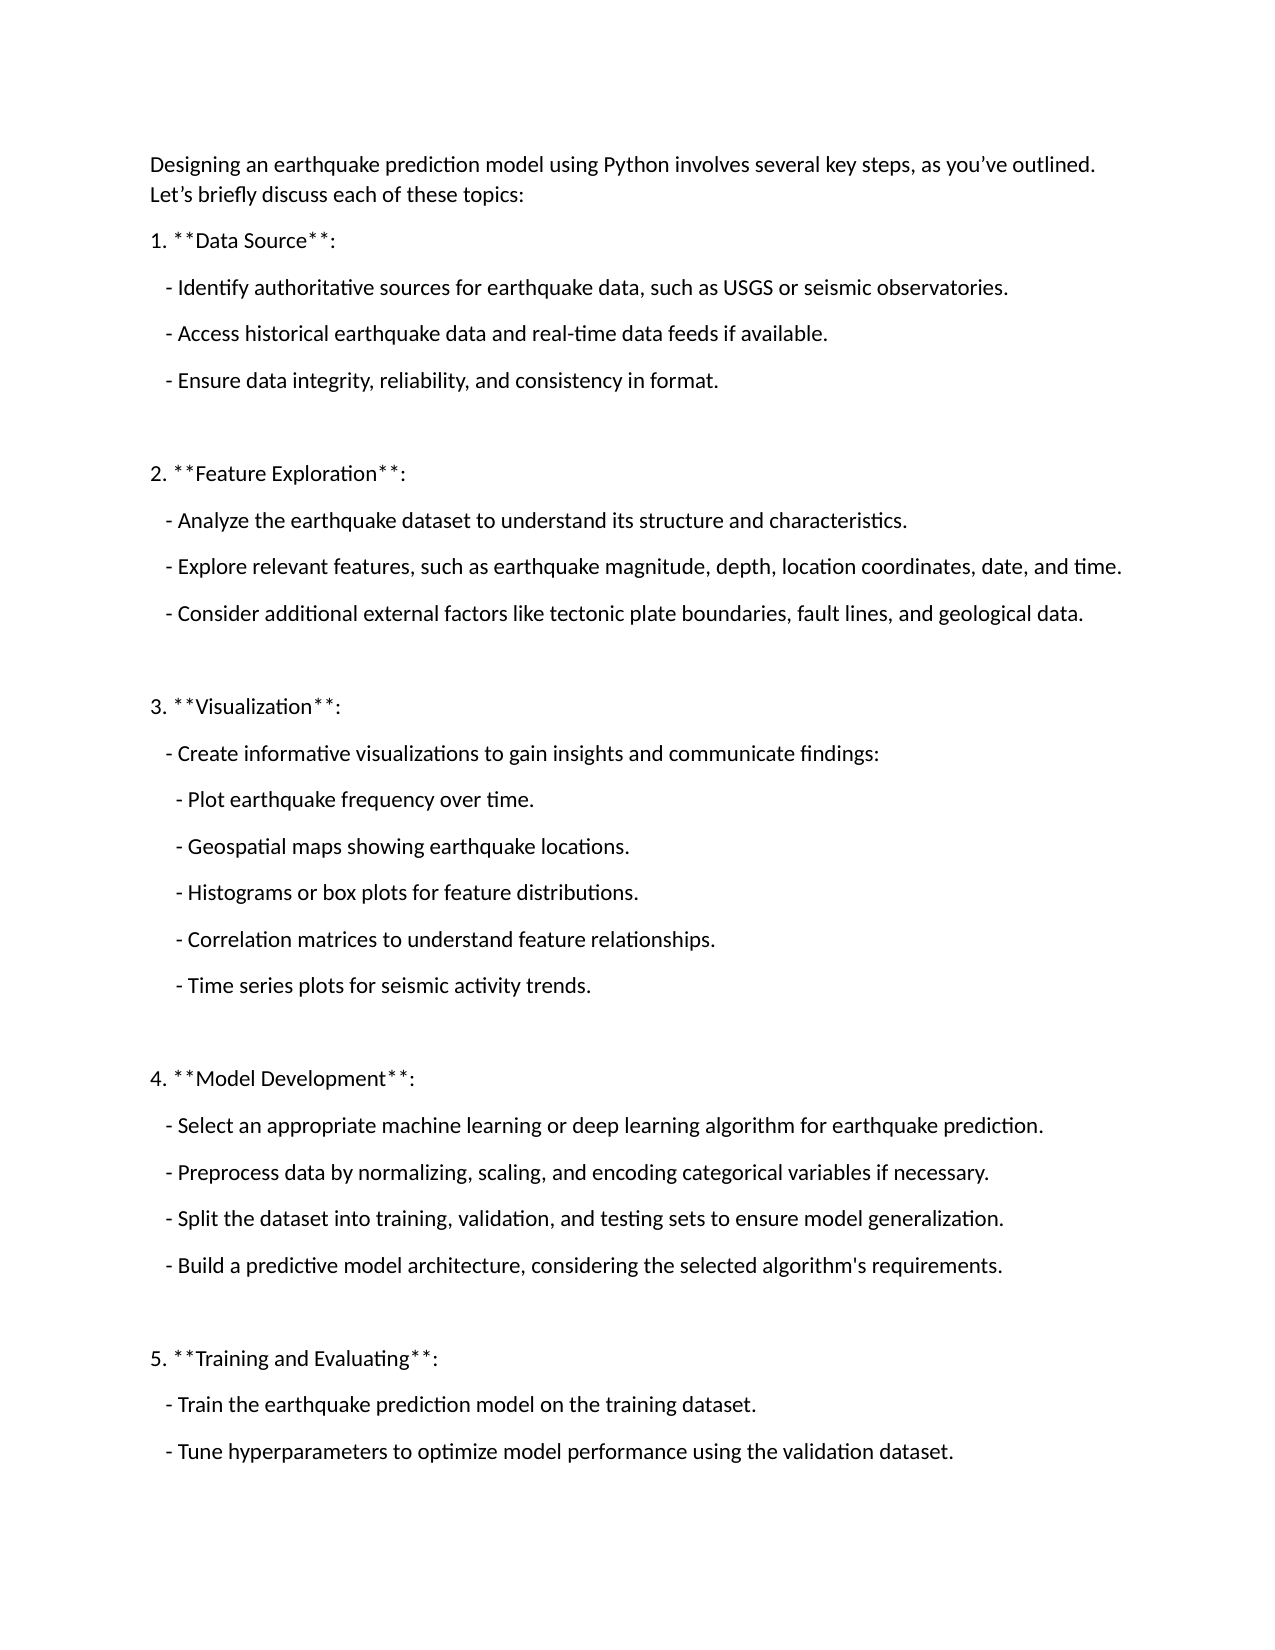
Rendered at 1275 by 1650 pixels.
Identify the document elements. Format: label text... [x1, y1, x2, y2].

text - Create informative visualizations to gain insights and communicate findings: [150, 739, 1125, 767]
text - Identify authoritative sources for earthquake data, such as USGS or seismic observatories. [150, 273, 1125, 301]
text - Split the dataset into training, validation, and testing sets to ensure model generalization. [150, 1204, 1125, 1232]
text - Consider additional external factors like tectonic plate boundaries, fault lines, and geological data. [150, 599, 1125, 627]
text - Access historical earthquake data and real-time data feeds if available. [150, 319, 1125, 348]
text 5. **Training and Evaluating**: [150, 1344, 1125, 1372]
text 4. **Model Development**: [150, 1064, 1125, 1093]
text - Select an appropriate machine learning or deep learning algorithm for earthquake prediction. [150, 1111, 1125, 1139]
text - Time series plots for seismic activity trends. [150, 971, 1125, 999]
text - Geospatial maps showing earthquake locations. [150, 832, 1125, 860]
text 2. **Feature Exploration**: [150, 459, 1125, 487]
text - Explore relevant features, such as earthquake magnitude, depth, location coordinates, date, and time. [150, 552, 1125, 580]
text - Histograms or box plots for feature distributions. [150, 878, 1125, 906]
text 1. **Data Source**: [150, 226, 1125, 254]
text - Build a predictive model architecture, considering the selected algorithm's requirements. [150, 1251, 1125, 1279]
text - Tune hyperparameters to optimize model performance using the validation dataset. [150, 1437, 1125, 1465]
text - Ensure data integrity, reliability, and consistency in format. [150, 366, 1125, 394]
text - Correlation matrices to understand feature relationships. [150, 925, 1125, 953]
text Designing an earthquake prediction model using Python involves several key steps, as you’ve outlined. Let’s briefly discuss each of these topics: [150, 150, 1125, 208]
text 3. **Visualization**: [150, 692, 1125, 720]
text - Preprocess data by normalizing, scaling, and encoding categorical variables if necessary. [150, 1158, 1125, 1186]
text - Plot earthquake frequency over time. [150, 785, 1125, 813]
text - Train the earthquake prediction model on the training dataset. [150, 1391, 1125, 1418]
text - Analyze the earthquake dataset to understand its structure and characteristics. [150, 506, 1125, 534]
